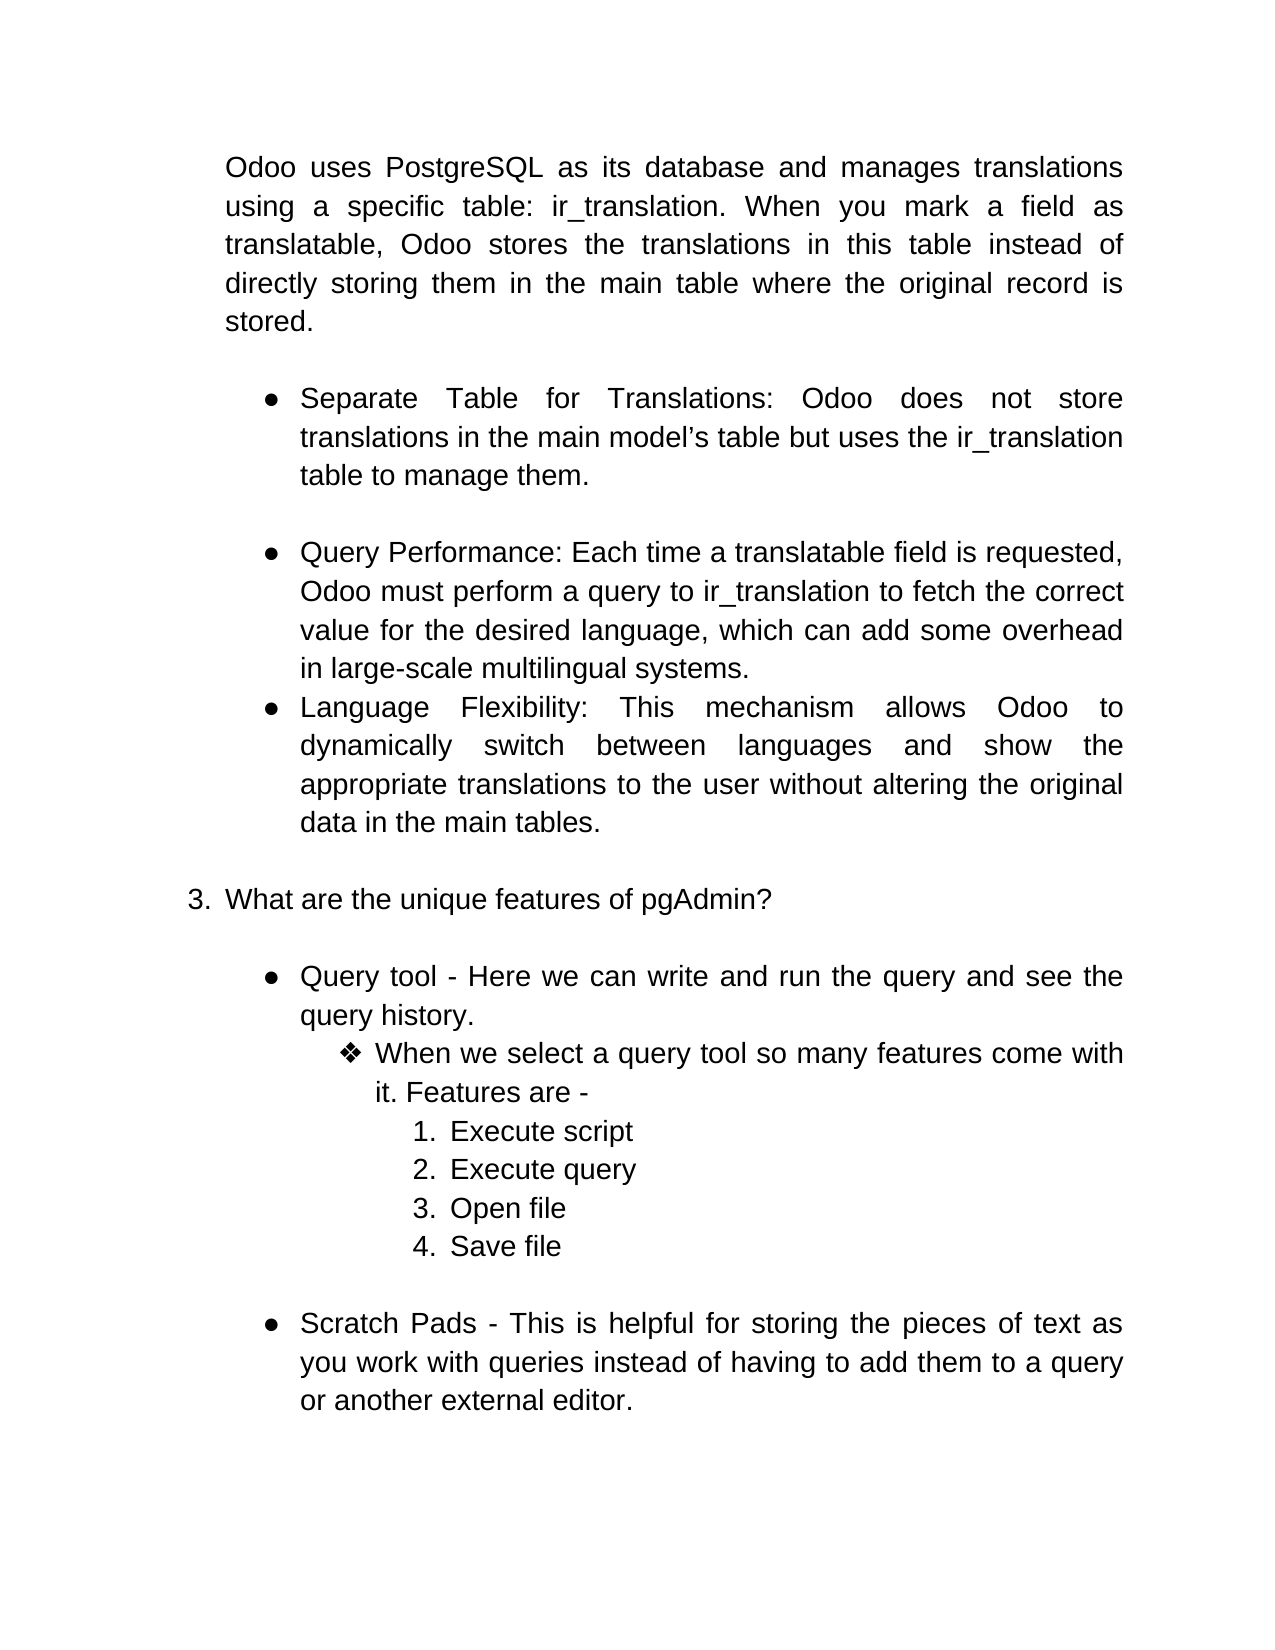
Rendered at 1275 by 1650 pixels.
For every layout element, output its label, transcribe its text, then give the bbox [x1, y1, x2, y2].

list Query Performance: Each time a translatable field is requested, Odoo must perform a query to ir_translation to fetch the correct value for the desired language, which can add some overhead in large-scale multilingual systems. [262, 535, 1125, 684]
list Query tool - Here we can write and run the query and see the query history. [262, 959, 1125, 1031]
list When we select a query tool so many features come with it. Features are - [337, 1036, 1125, 1108]
list Execute script [412, 1113, 1125, 1147]
list Scratch Pads - This is helpful for storing the pieces of text as you work with queries instead of having to add them to a query or another external editor. [262, 1306, 1125, 1417]
list Save file [412, 1229, 1125, 1263]
list Open file [412, 1191, 1125, 1224]
text Odoo uses PostgreSQL as its database and manages translations using a specific table: ir_translation. When you mark a field as translatable, Odoo stores the translations in this table instead of directly storing them in the main table where the original record is stored. [225, 150, 1125, 338]
list Execute query [412, 1152, 1125, 1186]
list What are the unique features of pgAdmin? [187, 882, 1125, 916]
list Language Flexibility: This mechanism allows Odoo to dynamically switch between languages and show the appropriate translations to the user without altering the original data in the main tables. [262, 689, 1125, 839]
list Separate Table for Translations: Odoo does not store translations in the main model’s table but uses the ir_translation table to manage them. [262, 381, 1125, 492]
